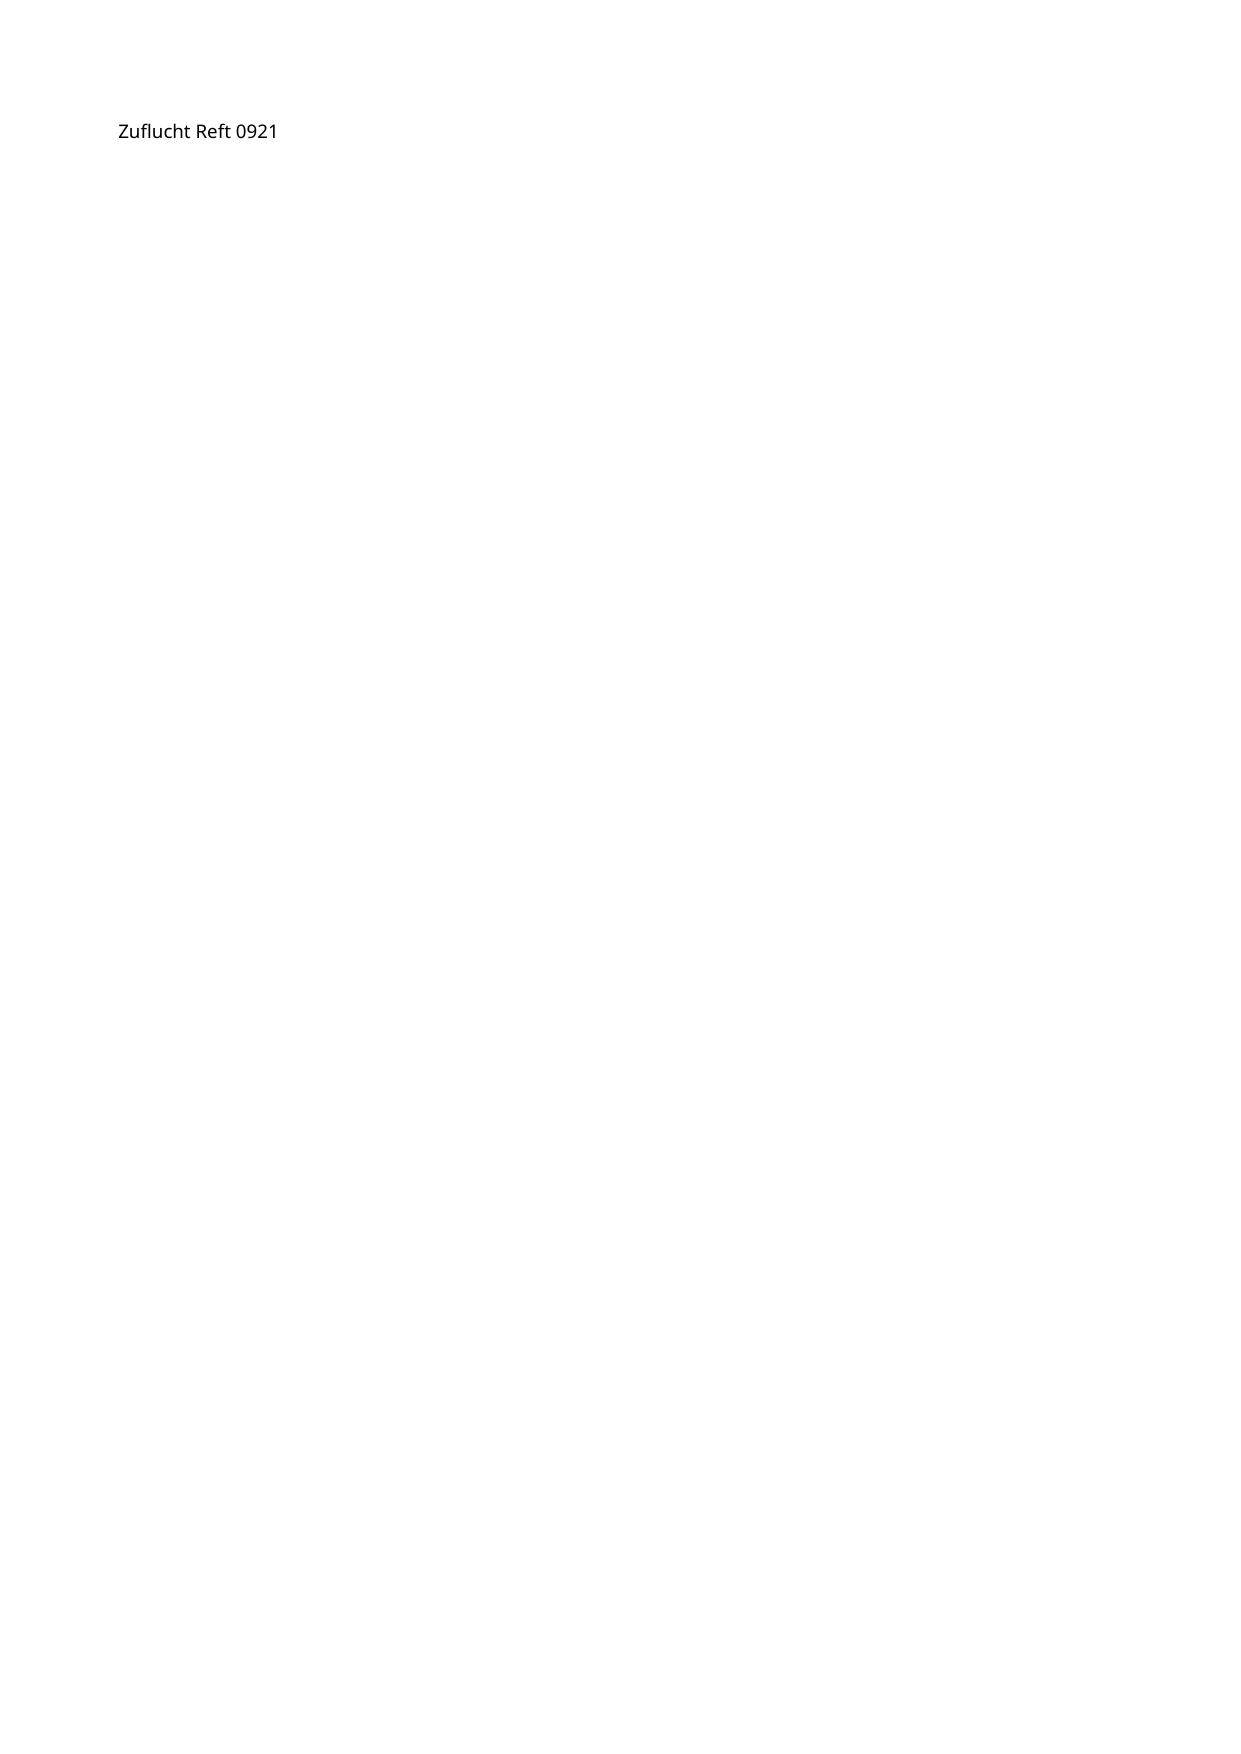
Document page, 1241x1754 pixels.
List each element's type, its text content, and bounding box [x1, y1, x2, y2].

text Zuflucht Reft 0921 [118, 118, 1122, 144]
